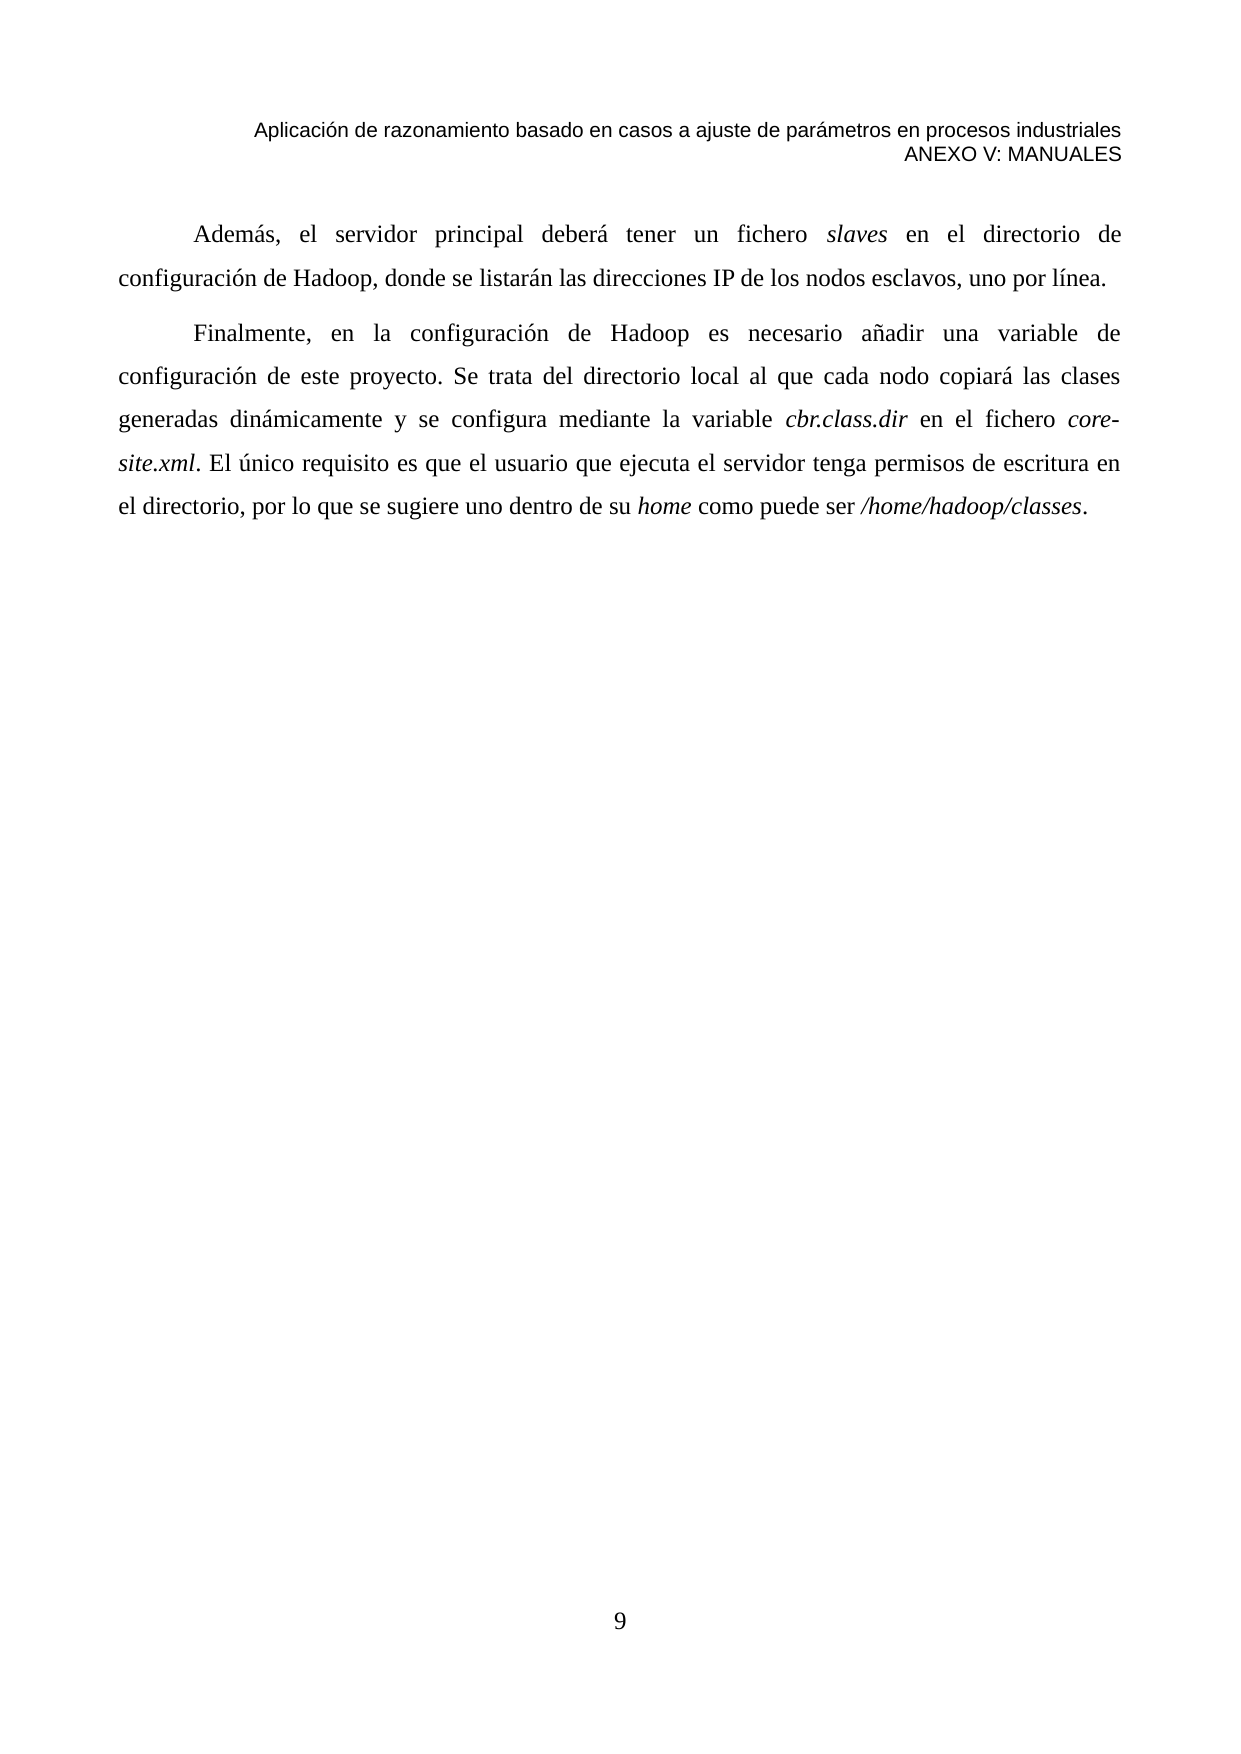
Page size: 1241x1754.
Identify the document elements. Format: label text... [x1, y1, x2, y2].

text Además, el servidor principal deberá tener un fichero slaves en el directorio de configuración de Hadoop, donde se listarán las direcciones IP de los nodos esclavos, uno por línea. [118, 219, 1122, 291]
text Finalmente, en la configuración de Hadoop es necesario añadir una variable de configuración de este proyecto. Se trata del directorio local al que cada nodo copiará las clases generadas dinámicamente y se configura mediante la variable cbr.class.dir en el fichero core-site.xml. El único requisito es que el usuario que ejecuta el servidor tenga permisos de escritura en el directorio, por lo que se sugiere uno dentro de su home como puede ser /home/hadoop/classes. [118, 318, 1122, 519]
